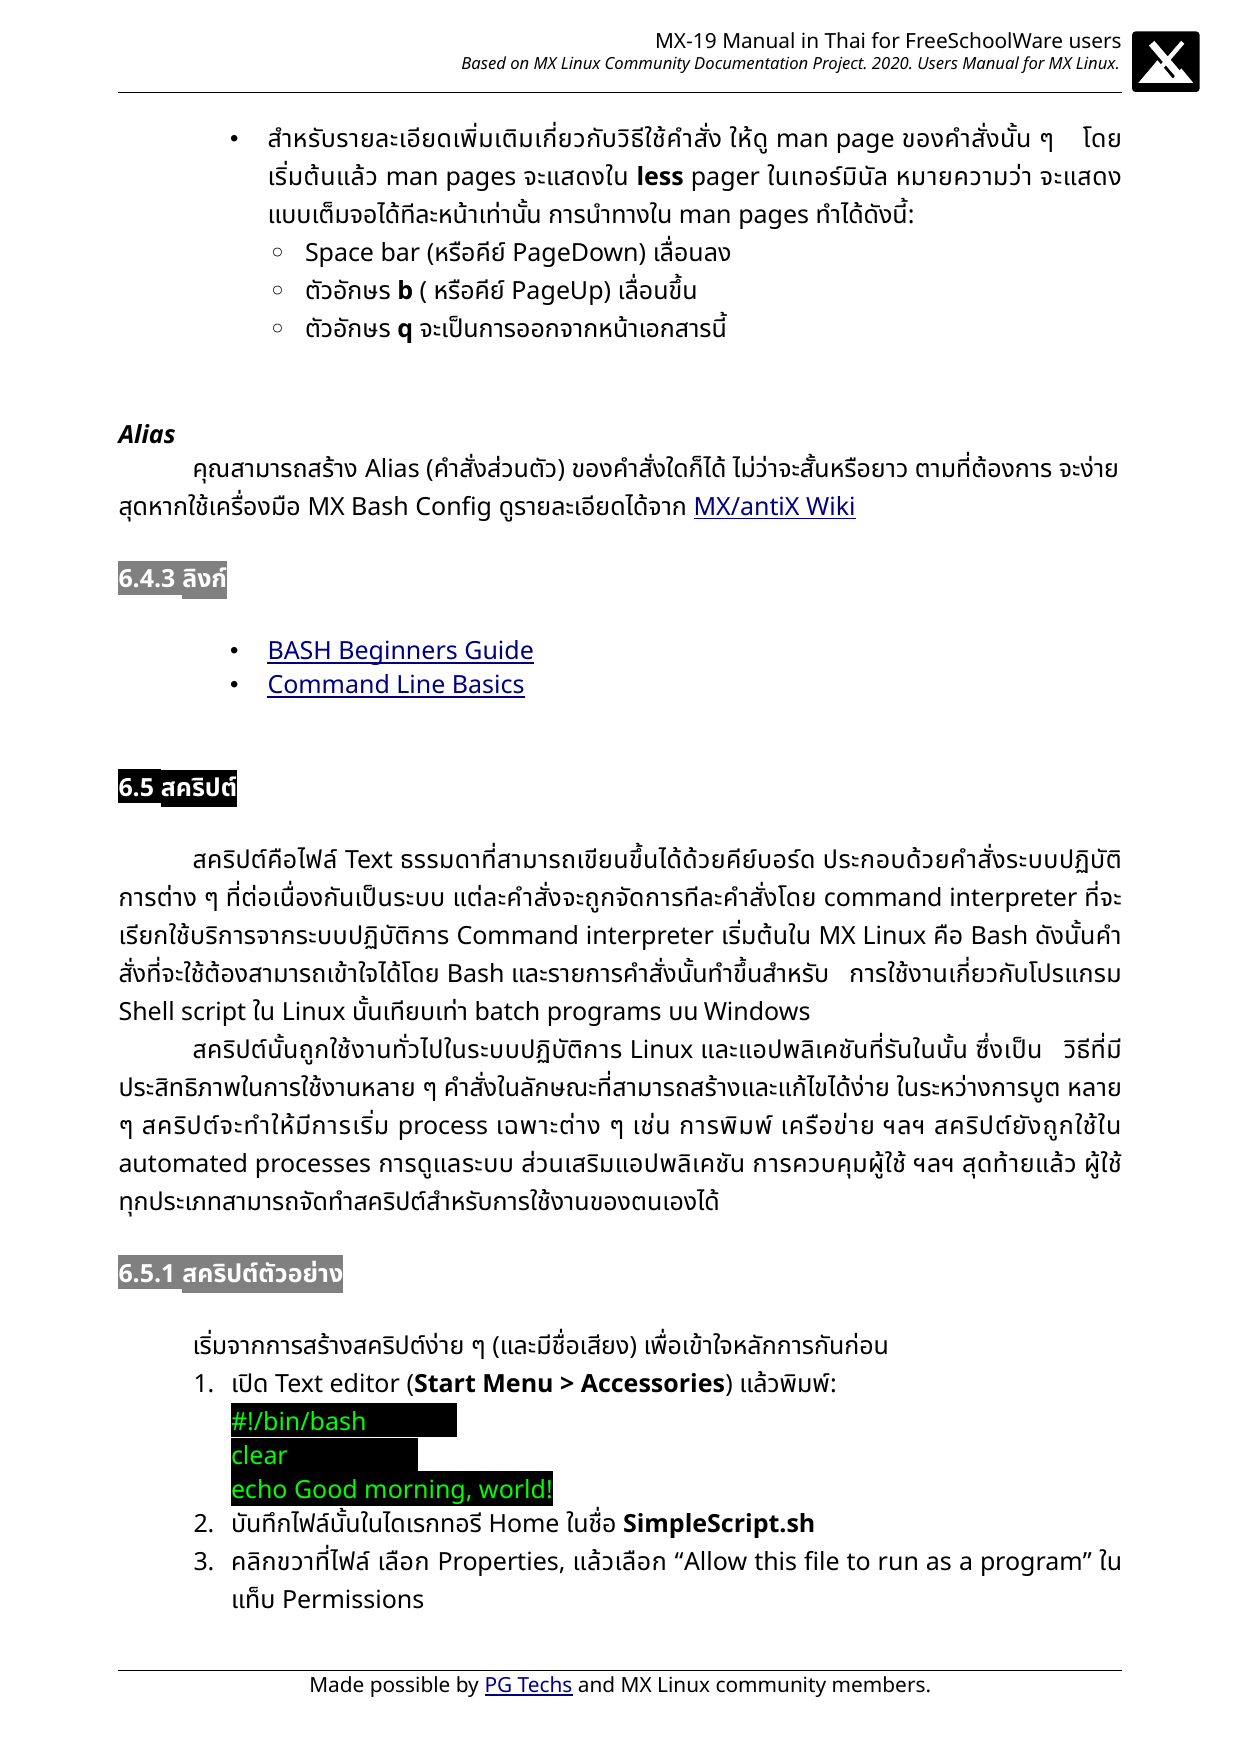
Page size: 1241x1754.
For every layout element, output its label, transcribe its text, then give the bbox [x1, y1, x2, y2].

text สคริปต์คือไฟล์ Text ธรรมดาที่สามารถเขียนขึ้นได้ด้วยคีย์บอร์ด ประกอบด้วยคำสั่งระบบปฏิบัติการต่าง ๆ ที่ต่อเนื่องกันเป็นระบบ แต่ละคำสั่งจะถูกจัดการทีละคำสั่งโดย command interpreter ที่จะเรียกใช้บริการจากระบบปฏิบัติการ Command interpreter เริ่มต้นใน MX Linux คือ Bash ดังนั้นคำสั่งที่จะใช้ต้องสามารถเข้าใจได้โดย Bash และรายการคำสั่งนั้นทำขึ้นสำหรับ การใช้งานเกี่ยวกับโปรแกรม Shell script ใน Linux นั้นเทียบเท่า batch programs บนWindows [118, 841, 1122, 1031]
text สคริปต์นั้นถูกใช้งานทั่วไปในระบบปฏิบัติการ Linux และแอปพลิเคชันที่รันในนั้น ซึ่งเป็น วิธีที่มีประสิทธิภาพในการใช้งานหลาย ๆ คำสั่งในลักษณะที่สามารถสร้างและแก้ไขได้ง่าย ในระหว่างการบูต หลาย ๆ สคริปต์จะทำให้มีการเริ่ม process เฉพาะต่าง ๆ เช่น การพิมพ์ เครือข่าย ฯลฯ สคริปต์ยังถูกใช้ใน automated processes การดูแลระบบ ส่วนเสริมแอปพลิเคชัน การควบคุมผู้ใช้ ฯลฯ สุดท้ายแล้ว ผู้ใช้ทุกประเภทสามารถจัดทำสคริปต์สำหรับการใช้งานของตนเองได้ [118, 1031, 1122, 1221]
text 6.5.1 สคริปต์ตัวอย่าง [118, 1255, 1122, 1293]
list #!/bin/bash [193, 1403, 1122, 1437]
text Alias [118, 417, 1122, 451]
list ตัวอักษร b ( หรือคีย์ PageUp) เลื่อนขึ้น [267, 273, 1122, 311]
list echo Good morning, world! [193, 1471, 1122, 1506]
list BASH Beginners Guide [230, 633, 1122, 667]
list บันทึกไฟล์นั้นในไดเรกทอรี Home ในชื่อ SimpleScript.sh [193, 1506, 1122, 1543]
text 6.4.3 ลิงก์ [118, 561, 1122, 599]
list Command Line Basics [230, 667, 1122, 701]
list Space bar (หรือคีย์ PageDown) เลื่อนลง [267, 234, 1122, 273]
list ตัวอักษร q จะเป็นการออกจากหน้าเอกสารนี้ [267, 311, 1122, 349]
list clear [193, 1437, 1122, 1471]
list สำหรับรายละเอียดเพิ่มเติมเกี่ยวกับวิธีใช้คำสั่ง ให้ดู man page ของคำสั่งนั้น ๆ โดยเริ่มต้นแล้ว man pages จะแสดงใน less pager ในเทอร์มินัล หมายความว่า จะแสดงแบบเต็มจอได้ทีละหน้าเท่านั้น การนำทางใน man pages ทำได้ดังนี้: [230, 121, 1122, 234]
text 6.5 สคริปต์ [118, 769, 1122, 807]
list คลิกขวาที่ไฟล์ เลือก Properties, แล้วเลือก “Allow this file to run as a program” ในแท็บ Permissions [193, 1543, 1122, 1619]
text เริ่มจากการสร้างสคริปต์ง่าย ๆ (และมีชื่อเสียง) เพื่อเข้าใจหลักการกันก่อน [118, 1327, 1122, 1365]
text คุณสามารถสร้าง Alias (คำสั่งส่วนตัว) ของคำสั่งใดก็ได้ ไม่ว่าจะสั้นหรือยาว ตามที่ต้องการ จะง่ายสุดหากใช้เครื่องมือ MX Bash Config ดูรายละเอียดได้จาก MX/antiX Wiki [118, 451, 1122, 527]
list เปิด Text editor (Start Menu > Accessories) แล้วพิมพ์: [193, 1365, 1122, 1403]
